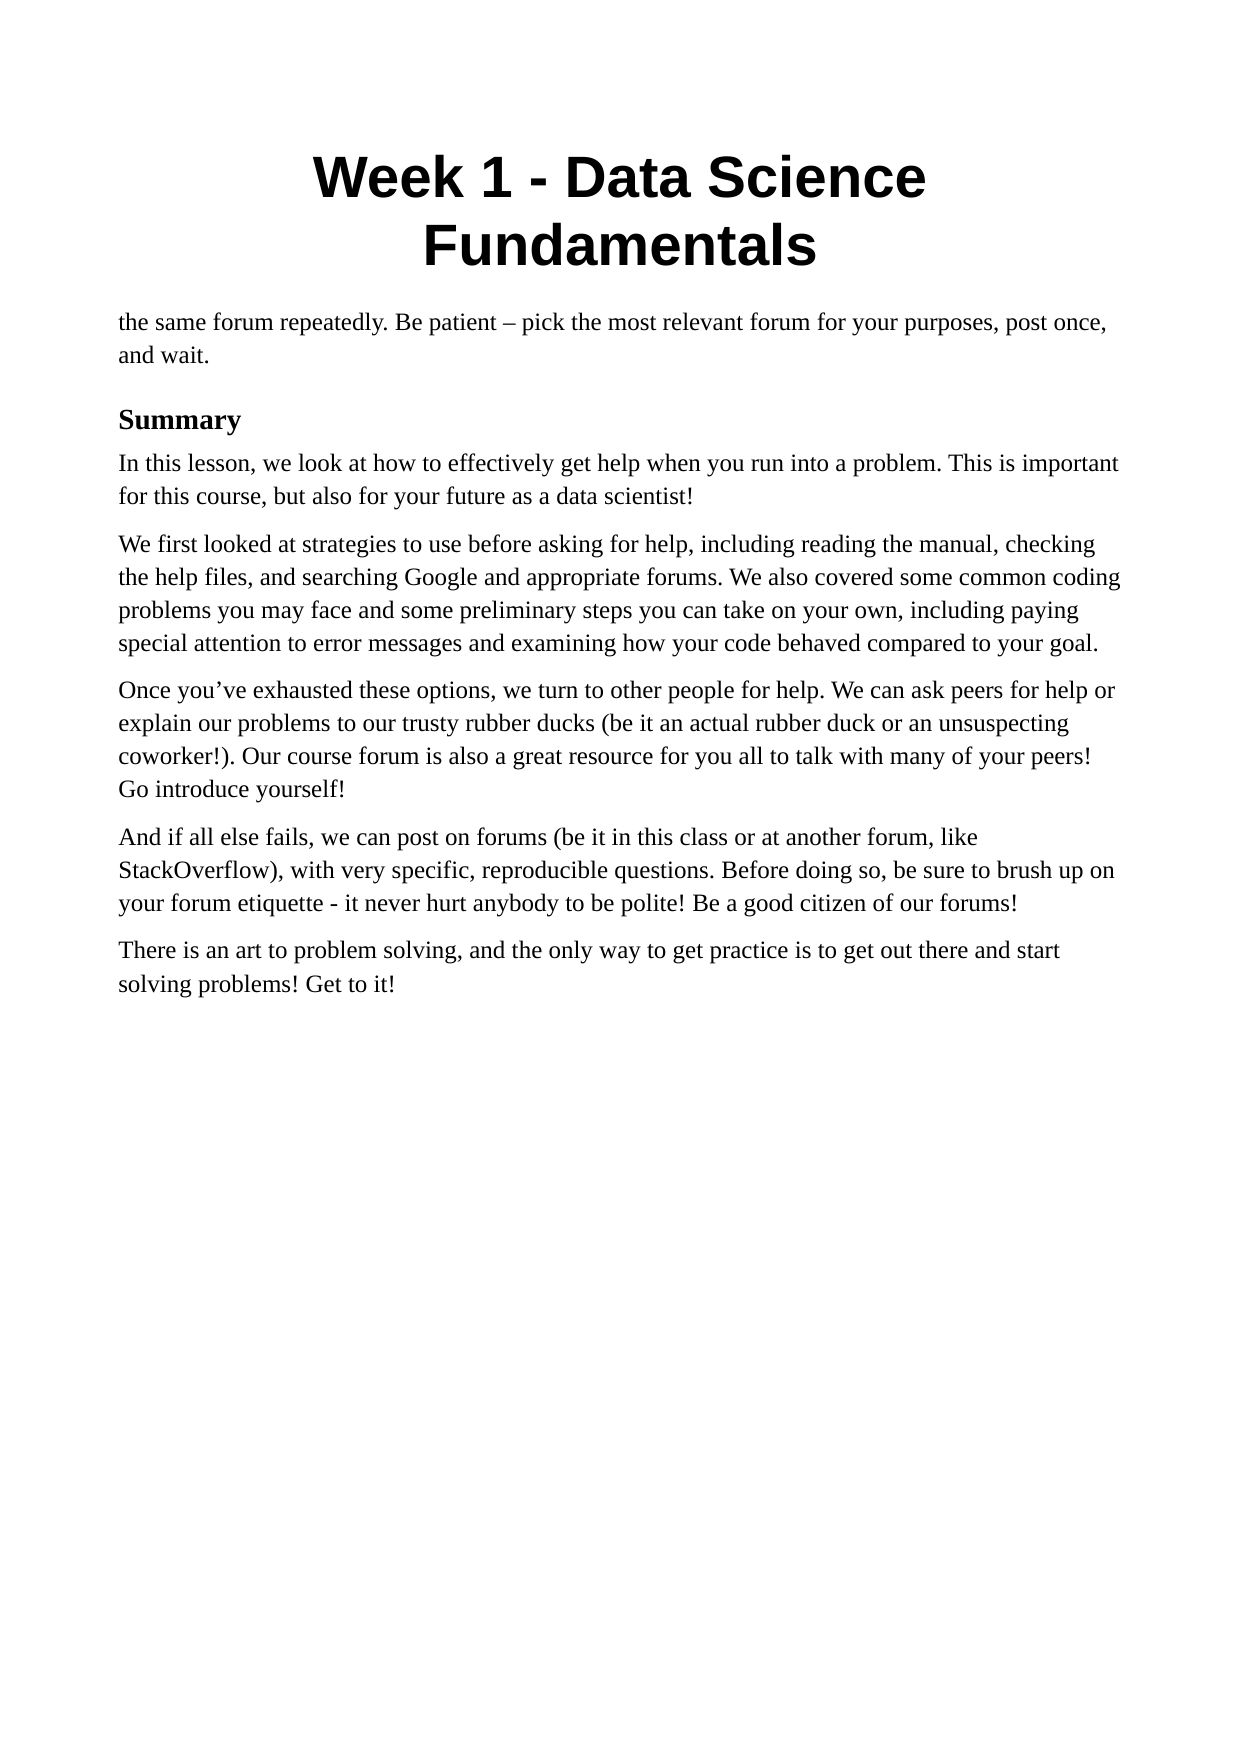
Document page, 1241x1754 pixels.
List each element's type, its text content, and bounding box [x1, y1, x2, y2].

text We first looked at strategies to use before asking for help, including reading the manual, checking the help files, and searching Google and appropriate forums. We also covered some common coding problems you may face and some preliminary steps you can take on your own, including paying special attention to error messages and examining how your code behaved compared to your goal. [118, 529, 1122, 656]
text In this lesson, we look at how to effectively get help when you run into a problem. This is important for this course, but also for your future as a data scientist! [118, 448, 1122, 510]
text There is an art to problem solving, and the only way to get practice is to get out there and start solving problems! Get to it! [118, 936, 1122, 997]
text And if all else fails, we can post on forums (be it in this class or at another forum, like StackOverflow), with very specific, reproducible questions. Before doing so, be sure to brush up on your forum etiquette - it never hurt anybody to be polite! Be a good citizen of our forums! [118, 822, 1122, 917]
text Once you’ve exhausted these options, we turn to other people for help. We can ask peers for help or explain our problems to our trusty rubber ducks (be it an actual rubber duck or an unsuspecting coworker!). Our course forum is also a great resource for you all to talk with many of your peers! Go introduce yourself! [118, 675, 1122, 803]
text the same forum repeatedly. Be patient – pick the most relevant forum for your purposes, post once, and wait. [118, 307, 1122, 368]
subtitle Summary [118, 402, 1122, 436]
